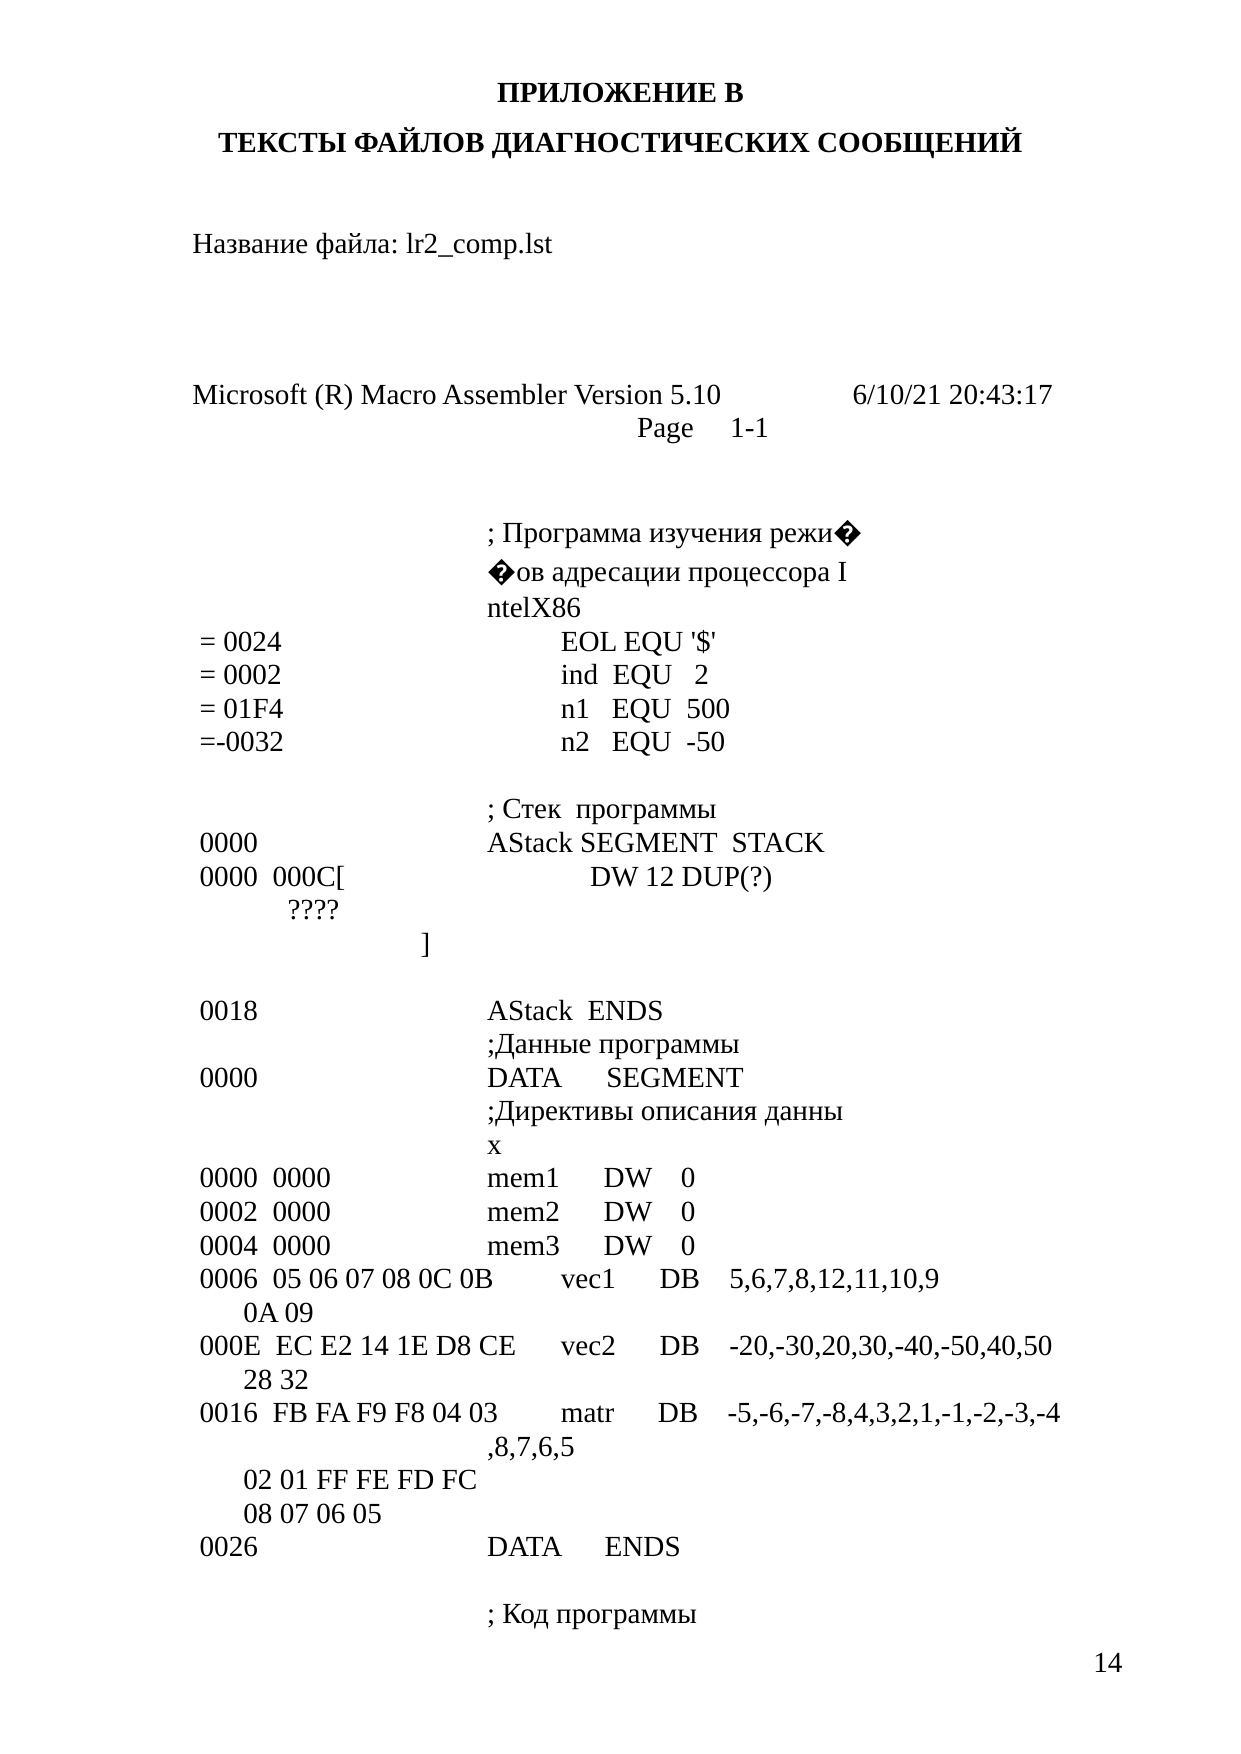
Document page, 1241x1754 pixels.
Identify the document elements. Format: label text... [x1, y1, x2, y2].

text 28 32 [118, 1362, 1122, 1395]
text 0000 0000 mem1 DW 0 [118, 1161, 1122, 1194]
text = 0002 ind EQU 2 [118, 657, 1122, 691]
text ???? [118, 892, 1122, 926]
text 0016 FB FA F9 F8 04 03 matr DB -5,-6,-7,-8,4,3,2,1,-1,-2,-3,-4 [118, 1395, 1122, 1429]
text 0006 05 06 07 08 0C 0B vec1 DB 5,6,7,8,12,11,10,9 [118, 1261, 1122, 1295]
text =-0032 n2 EQU -50 [118, 724, 1122, 758]
text 0002 0000 mem2 DW 0 [118, 1194, 1122, 1228]
text 0000 DATA SEGMENT [118, 1060, 1122, 1093]
text 02 01 FF FE FD FC [118, 1462, 1122, 1496]
text х [118, 1127, 1122, 1161]
text ; Программа изучения режи� [118, 511, 1122, 551]
text �ов адресации процессора I [118, 551, 1122, 590]
text ntelX86 [118, 590, 1122, 624]
text Page 1-1 [118, 410, 1122, 444]
text 000E EC E2 14 1E D8 CE vec2 DB -20,-30,20,30,-40,-50,40,50 [118, 1328, 1122, 1362]
text 08 07 06 05 [118, 1496, 1122, 1529]
text ;Директивы описания данны [118, 1093, 1122, 1127]
text = 0024 EOL EQU '$' [118, 624, 1122, 657]
text 0026 DATA ENDS [118, 1529, 1122, 1563]
text ] [118, 926, 1122, 959]
subtitle Приложение B Тексты файлов диагностических сообщений [118, 75, 1122, 159]
text ;Данные программы [118, 1026, 1122, 1060]
text 0A 09 [118, 1295, 1122, 1328]
text ; Стек программы [118, 792, 1122, 825]
text 0000 AStack SEGMENT STACK [118, 825, 1122, 859]
text ; Код программы [118, 1597, 1122, 1630]
text 0004 0000 mem3 DW 0 [118, 1228, 1122, 1261]
text 0000 000C[ DW 12 DUP(?) [118, 859, 1122, 892]
text Microsoft (R) Macro Assembler Version 5.10 6/10/21 20:43:17 [118, 377, 1122, 410]
text 0018 AStack ENDS [118, 993, 1122, 1026]
text Название файла: lr2_comp.lst [118, 226, 1122, 259]
text = 01F4 n1 EQU 500 [118, 691, 1122, 724]
text ,8,7,6,5 [118, 1429, 1122, 1462]
